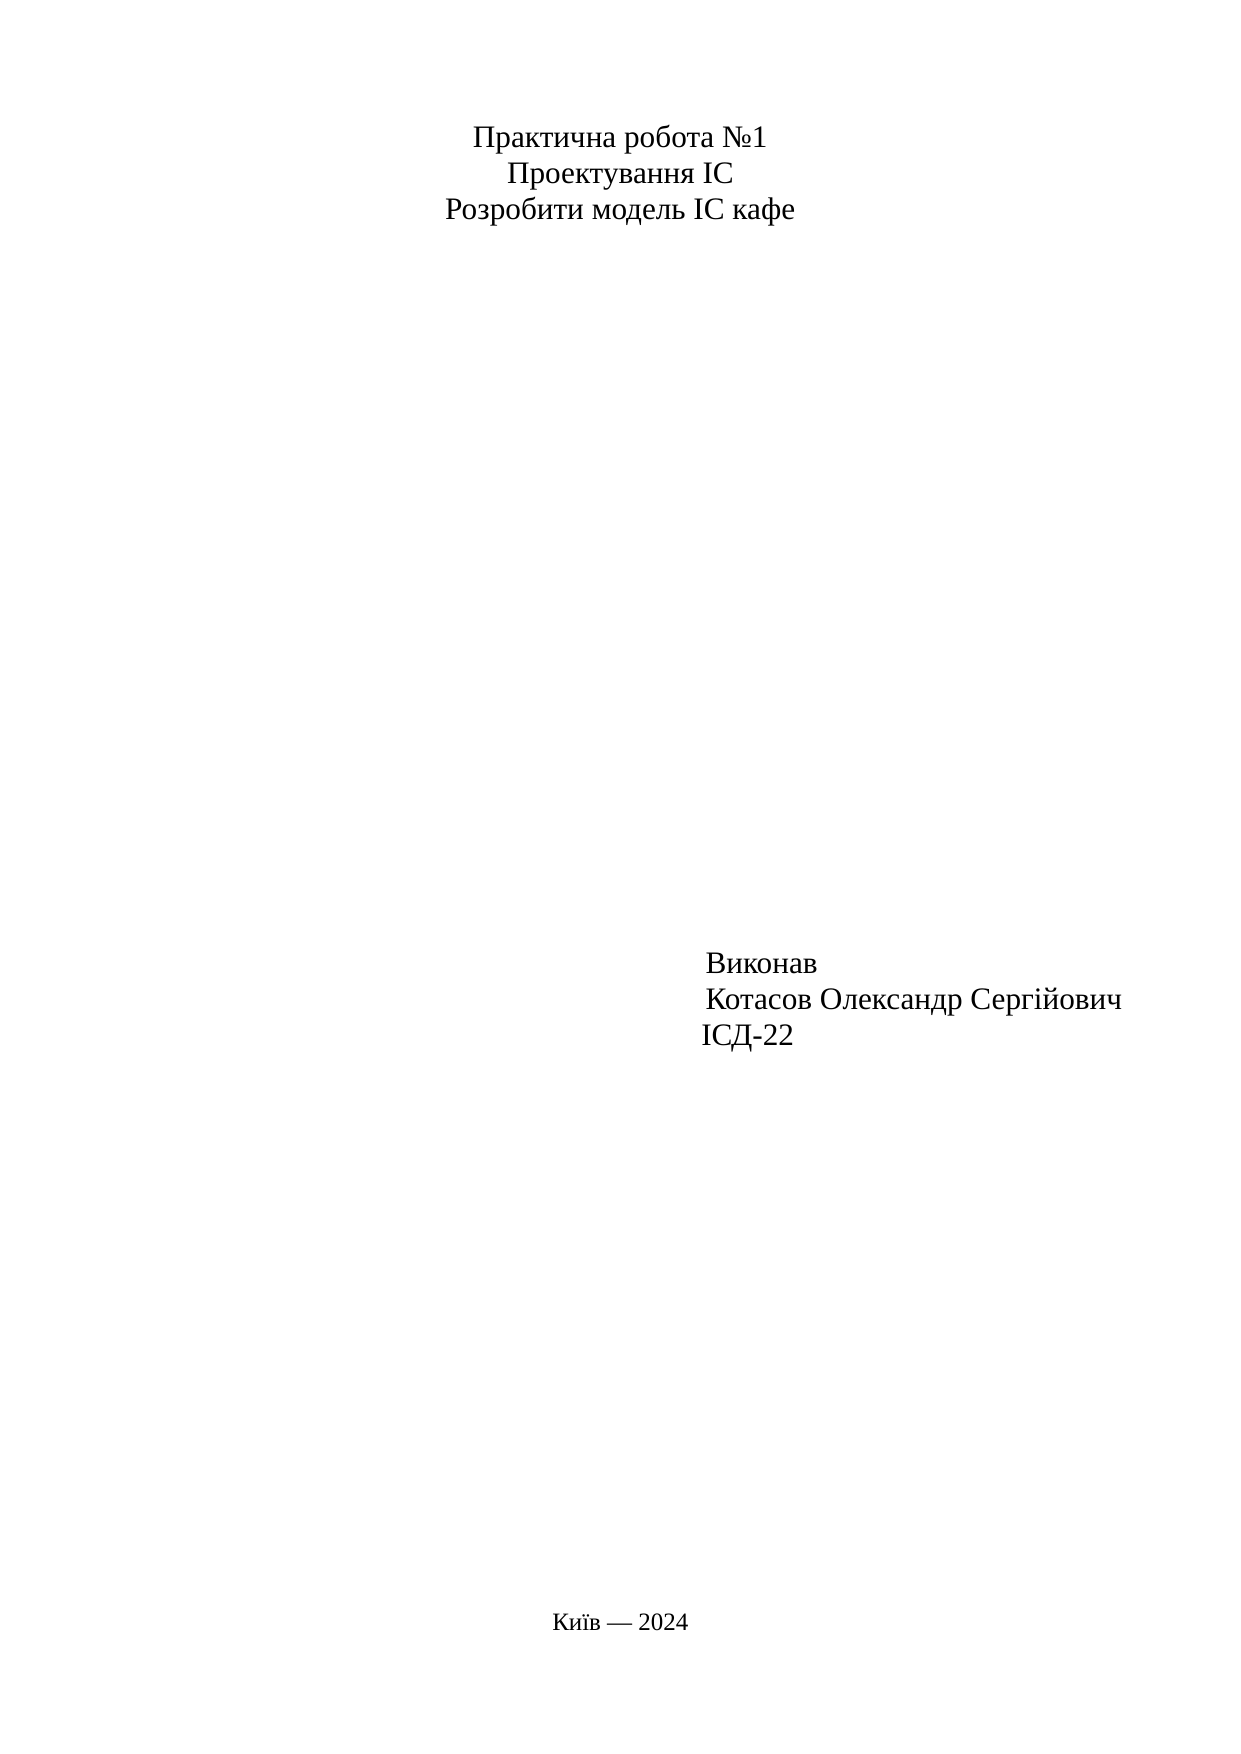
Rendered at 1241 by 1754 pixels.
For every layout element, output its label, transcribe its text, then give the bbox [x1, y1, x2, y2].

text Практична робота №1 [118, 118, 1122, 154]
text ІСД-22 [118, 1017, 1122, 1052]
text Розробити модель ІС кафе [118, 190, 1122, 226]
text Котасов Олександр Сергійович [118, 981, 1122, 1017]
text Виконав [118, 945, 1122, 981]
text Проектування IC [118, 154, 1122, 190]
